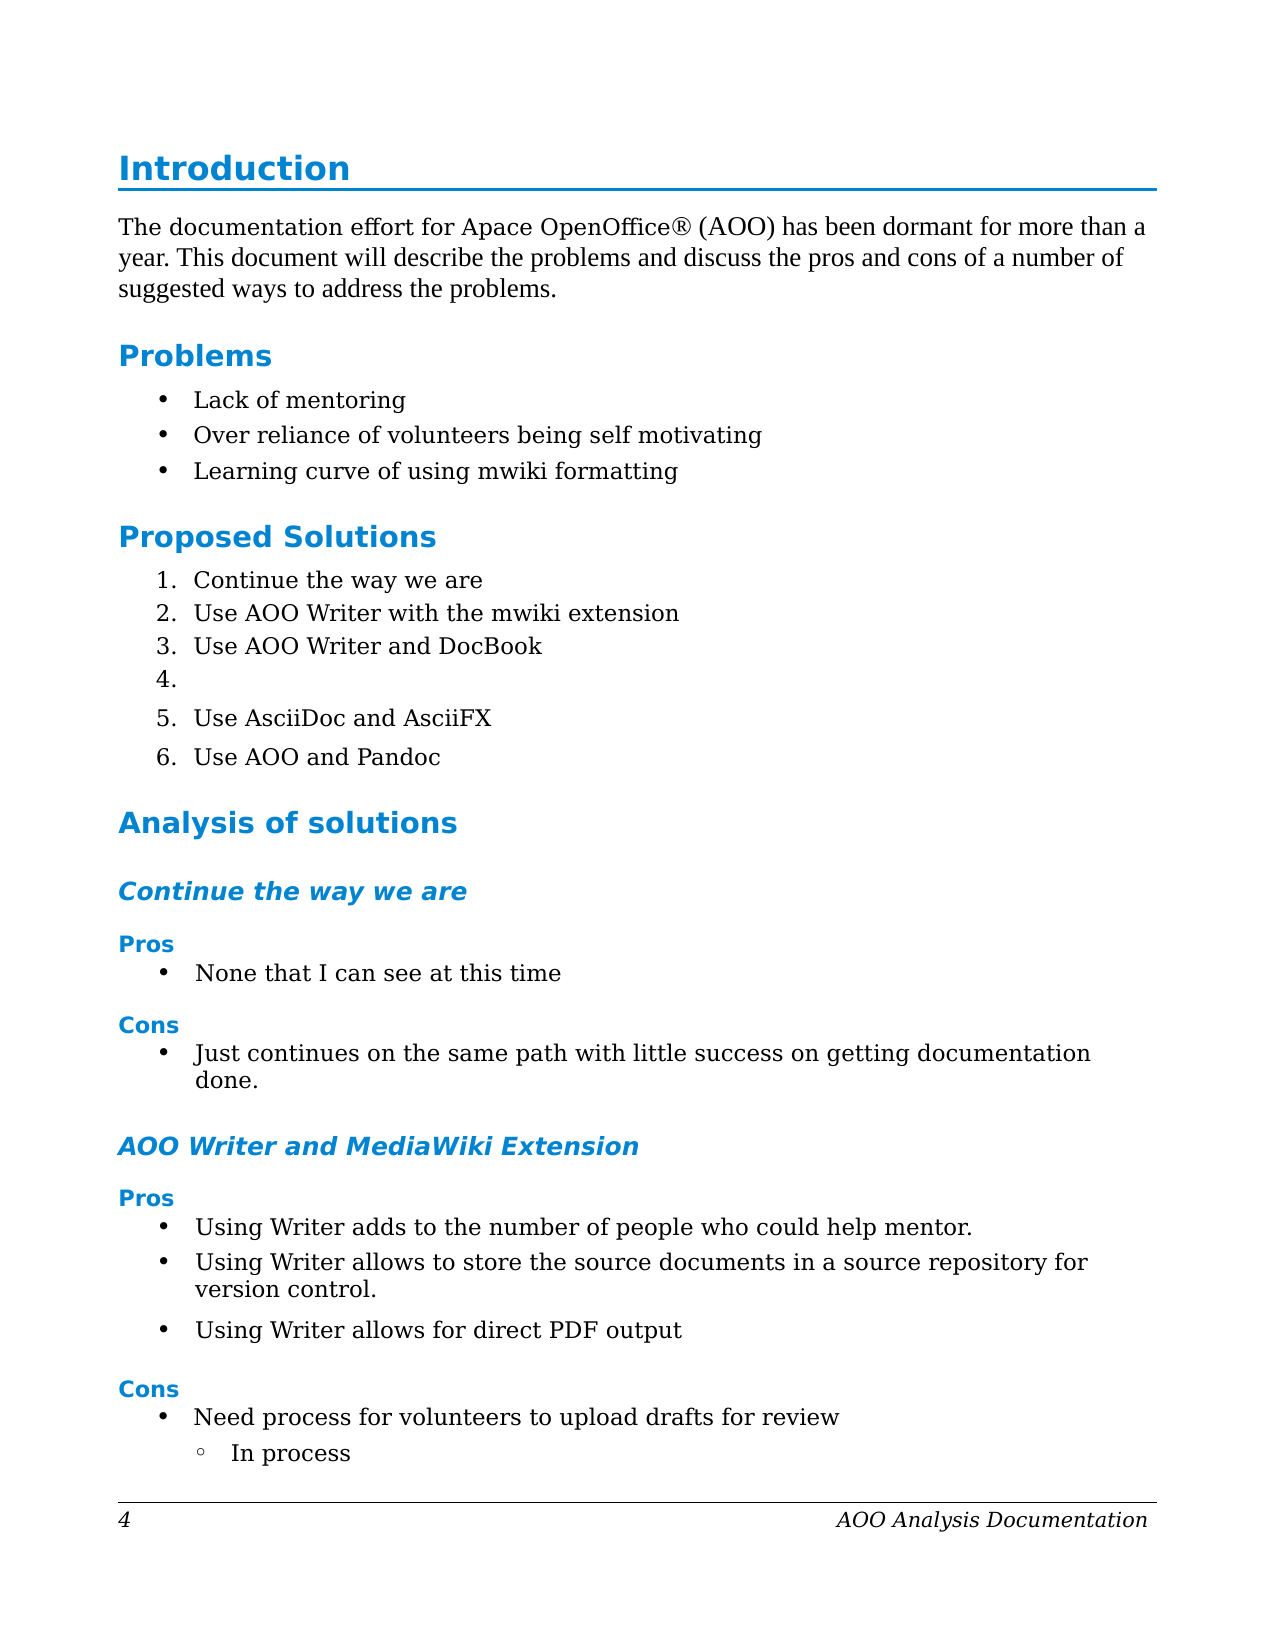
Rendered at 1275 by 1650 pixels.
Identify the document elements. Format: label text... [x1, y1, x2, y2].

list Lack of mentoring [156, 385, 1157, 414]
list Using Writer adds to the number of people who could help mentor. [156, 1212, 1157, 1241]
subtitle Introduction [118, 149, 1157, 188]
list Use AOO Writer with the mwiki extension [156, 600, 1157, 627]
list Use AOO and Pandoc [156, 744, 1157, 771]
subtitle Cons [118, 1012, 1157, 1038]
list None that I can see at this time [156, 958, 1157, 987]
list Use AsciiDoc and AsciiFX [156, 705, 1157, 732]
list Continue the way we are [156, 567, 1157, 594]
subtitle Continue the way we are [118, 878, 1157, 907]
subtitle Cons [118, 1376, 1157, 1402]
subtitle Pros [118, 932, 1157, 958]
subtitle Analysis of solutions [118, 806, 1157, 840]
list Use AOO Writer and DocBook [156, 633, 1157, 659]
subtitle Pros [118, 1186, 1157, 1212]
list Learning curve of using mwiki formatting [156, 456, 1157, 485]
list Need process for volunteers to upload drafts for review [156, 1402, 1157, 1432]
subtitle AOO Writer and MediaWiki Extension [118, 1132, 1157, 1161]
subtitle Problems [118, 339, 1157, 373]
text The documentation effort for Apace OpenOffice® (AOO) has been dormant for more than a year. This document will describe the problems and discuss the pros and cons of a number of suggested ways to address the problems. [118, 210, 1157, 303]
list Just continues on the same path with little success on getting documentation done. [156, 1038, 1157, 1094]
list Using Writer allows to store the source documents in a source repository for version control. [156, 1247, 1157, 1303]
list Using Writer allows for direct PDF output [156, 1316, 1157, 1345]
list Over reliance of volunteers being self motivating [156, 421, 1157, 450]
subtitle Proposed Solutions [118, 521, 1157, 555]
list In process [193, 1438, 1157, 1467]
